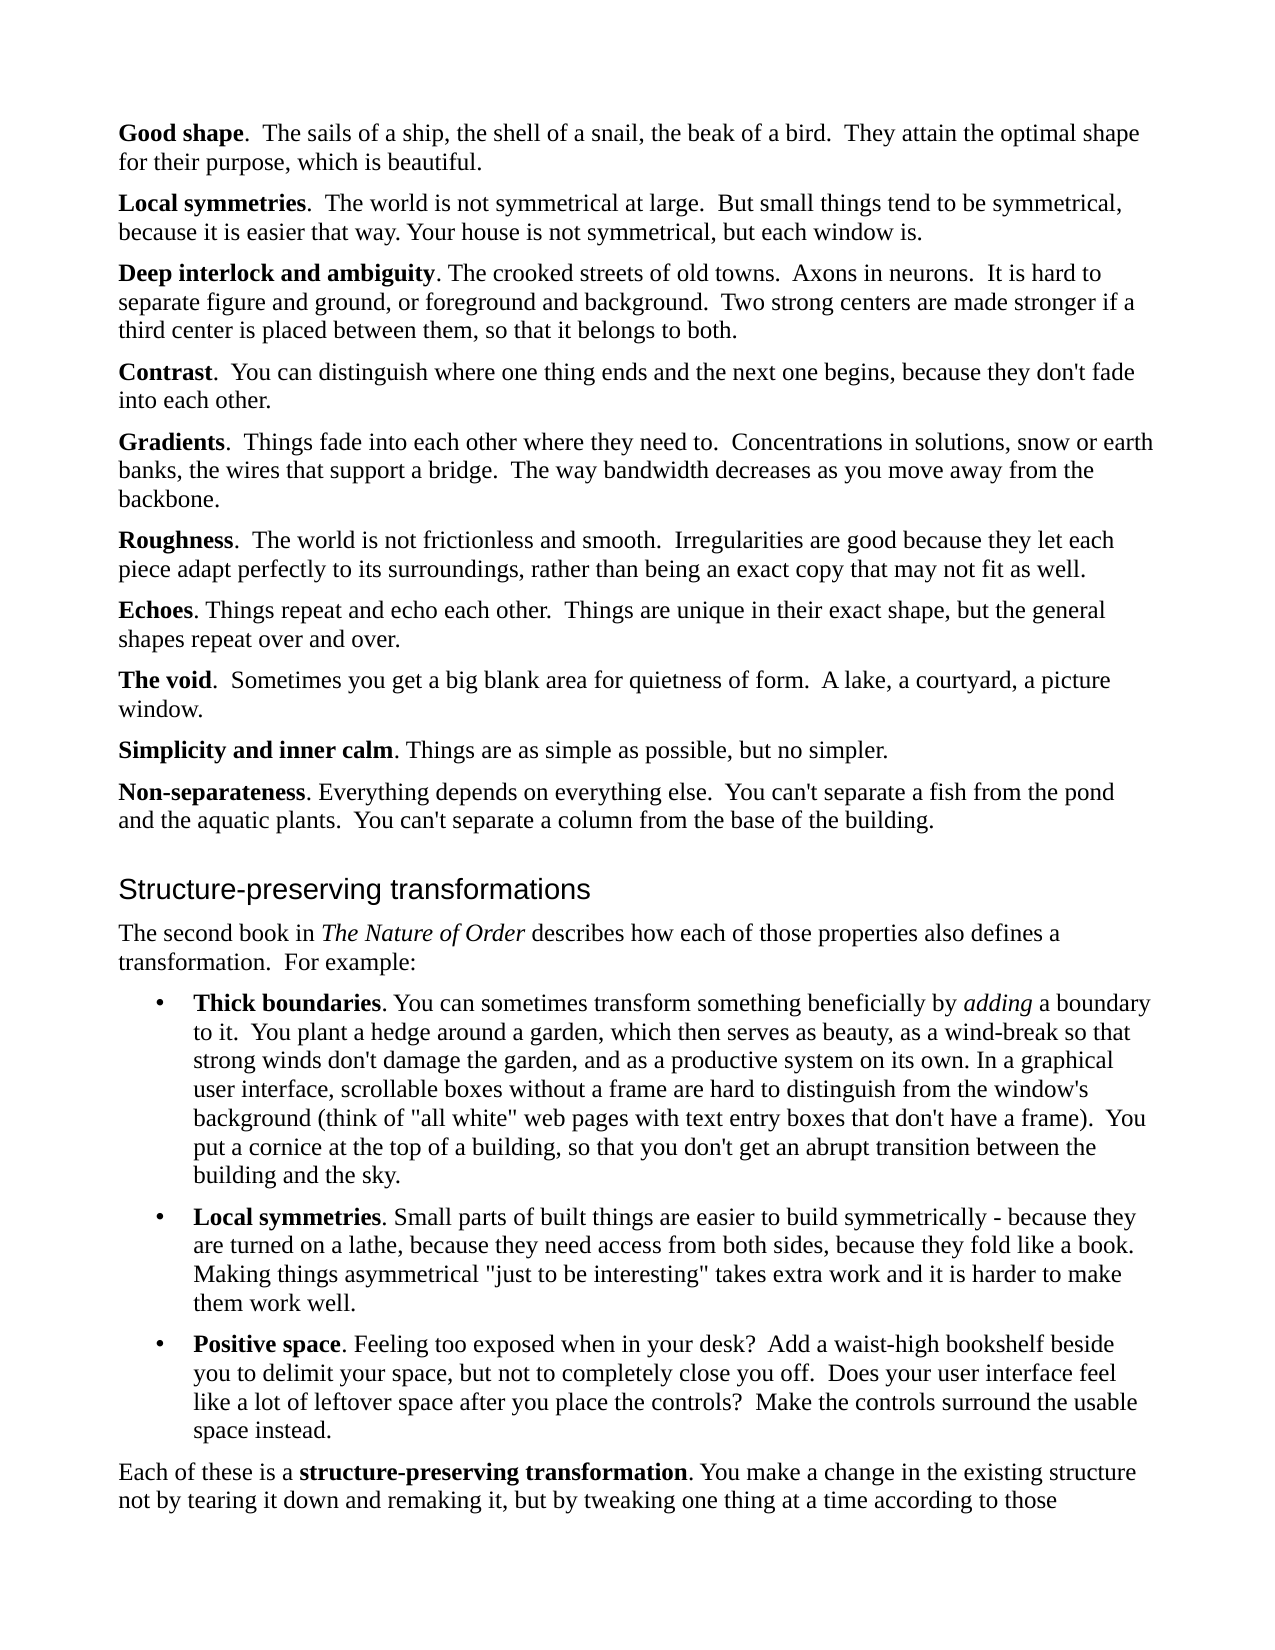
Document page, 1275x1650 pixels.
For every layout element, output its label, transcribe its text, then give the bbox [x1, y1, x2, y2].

text The void. Sometimes you get a big blank area for quietness of form. A lake, a courtyard, a picture window. [118, 666, 1157, 723]
text Non-separateness. Everything depends on everything else. You can't separate a fish from the pond and the aquatic plants. You can't separate a column from the base of the building. [118, 777, 1157, 834]
text Echoes. Things repeat and echo each other. Things are unique in their exact shape, but the general shapes repeat over and over. [118, 596, 1157, 653]
text The second book in The Nature of Order describes how each of those properties also defines a transformation. For example: [118, 918, 1157, 975]
list Local symmetries. Small parts of built things are easier to build symmetrically - because they are turned on a lathe, because they need access from both sides, because they fold like a book. Making things asymmetrical "just to be interesting" takes extra work and it is harder to make them work well. [156, 1202, 1157, 1317]
text Each of these is a structure-preserving transformation. You make a change in the existing structure not by tearing it down and remaking it, but by tweaking one thing at a time according to those [118, 1457, 1157, 1514]
text Simplicity and inner calm. Things are as simple as possible, but no simpler. [118, 736, 1157, 764]
subtitle Structure-preserving transformations [118, 872, 1157, 905]
text Roughness. The world is not frictionless and smooth. Irregularities are good because they let each piece adapt perfectly to its surroundings, rather than being an exact copy that may not fit as well. [118, 526, 1157, 583]
list Positive space. Feeling too exposed when in your desk? Add a waist-high bookshelf beside you to delimit your space, but not to completely close you off. Does your user interface feel like a lot of leftover space after you place the controls? Make the controls surround the usable space instead. [156, 1329, 1157, 1444]
text Local symmetries. The world is not symmetrical at large. But small things tend to be symmetrical, because it is easier that way. Your house is not symmetrical, but each window is. [118, 188, 1157, 246]
list Thick boundaries. You can sometimes transform something beneficially by adding a boundary to it. You plant a hedge around a garden, which then serves as beauty, as a wind-break so that strong winds don't damage the garden, and as a productive system on its own. In a graphical user interface, scrollable boxes without a frame are hard to distinguish from the window's background (think of "all white" web pages with text entry boxes that don't have a frame). You put a cornice at the top of a building, so that you don't get an abrupt transition between the building and the sky. [156, 988, 1157, 1189]
text Contrast. You can distinguish where one thing ends and the next one begins, because they don't fade into each other. [118, 357, 1157, 414]
text Deep interlock and ambiguity. The crooked streets of old towns. Axons in neurons. It is hard to separate figure and ground, or foreground and background. Two strong centers are made stronger if a third center is placed between them, so that it belongs to both. [118, 258, 1157, 344]
text Gradients. Things fade into each other where they need to. Concentrations in solutions, snow or earth banks, the wires that support a bridge. The way bandwidth decreases as you move away from the backbone. [118, 427, 1157, 513]
text Good shape. The sails of a ship, the shell of a snail, the beak of a bird. They attain the optimal shape for their purpose, which is beautiful. [118, 118, 1157, 176]
